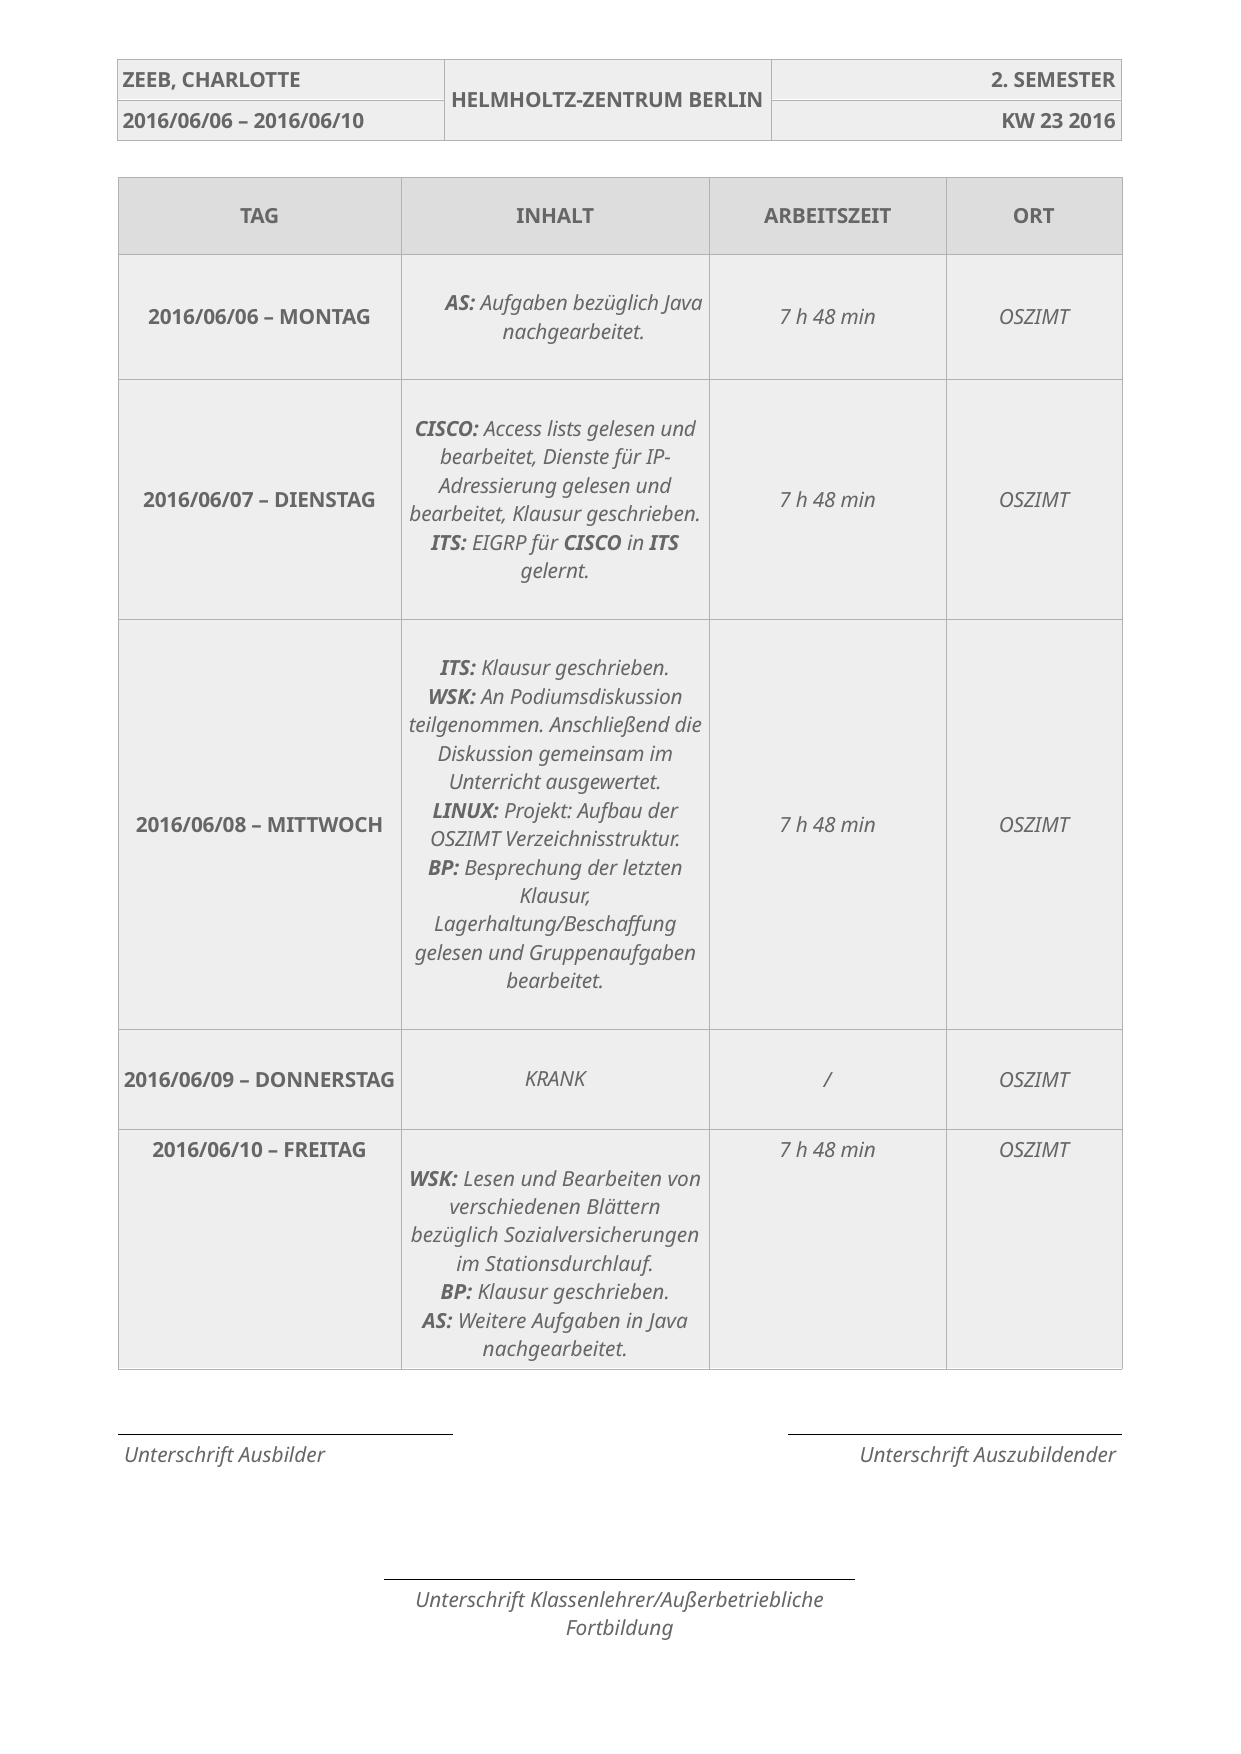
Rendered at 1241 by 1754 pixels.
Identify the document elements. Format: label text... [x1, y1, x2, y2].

table_cell OSZIMT [947, 1130, 1122, 1368]
table_cell 2016/06/10 – FREITAG [119, 1130, 401, 1368]
table_header ORT [947, 178, 1122, 254]
table_cell AS: Aufgaben bezüglich Java nachgearbeitet. [402, 255, 709, 379]
table_header ARBEITSZEIT [710, 178, 946, 254]
table_cell OSZIMT [947, 1030, 1122, 1129]
table_cell 2016/06/09 – DONNERSTAG [119, 1030, 401, 1129]
table_header INHALT [402, 178, 709, 254]
table_cell / [710, 1030, 946, 1129]
table_cell OSZIMT [947, 255, 1122, 379]
table_cell 2016/06/07 – DIENSTAG [119, 380, 401, 619]
table_cell WSK: Lesen und Bearbeiten von verschiedenen Blättern bezüglich Sozialversicherungen im Stationsdurchlauf. BP: Klausur geschrieben. AS: Weitere Aufgaben in Java nachgearbeitet. [402, 1130, 709, 1368]
table_cell CISCO: Access lists gelesen und bearbeitet, Dienste für IP-Adressierung gelesen und bearbeitet, Klausur geschrieben. ITS: EIGRP für CISCO in ITS gelernt. [402, 380, 709, 619]
table_cell OSZIMT [947, 380, 1122, 619]
table_header TAG [119, 178, 401, 254]
table_cell 7 h 48 min [710, 620, 946, 1029]
table_cell 7 h 48 min [710, 1130, 946, 1368]
table_cell 2016/06/06 – MONTAG [119, 255, 401, 379]
table_cell 7 h 48 min [710, 380, 946, 619]
table_cell 2016/06/08 – MITTWOCH [119, 620, 401, 1029]
table_cell ITS: Klausur geschrieben. WSK: An Podiumsdiskussion teilgenommen. Anschließend die Diskussion gemeinsam im Unterricht ausgewertet. LINUX: Projekt: Aufbau der OSZIMT Verzeichnisstruktur. BP: Besprechung der letzten Klausur, Lagerhaltung/Beschaffung gelesen und Gruppenaufgaben bearbeitet. [402, 620, 709, 1029]
table_cell OSZIMT [947, 620, 1122, 1029]
table_cell 7 h 48 min [710, 255, 946, 379]
table_cell KRANK [402, 1030, 709, 1129]
